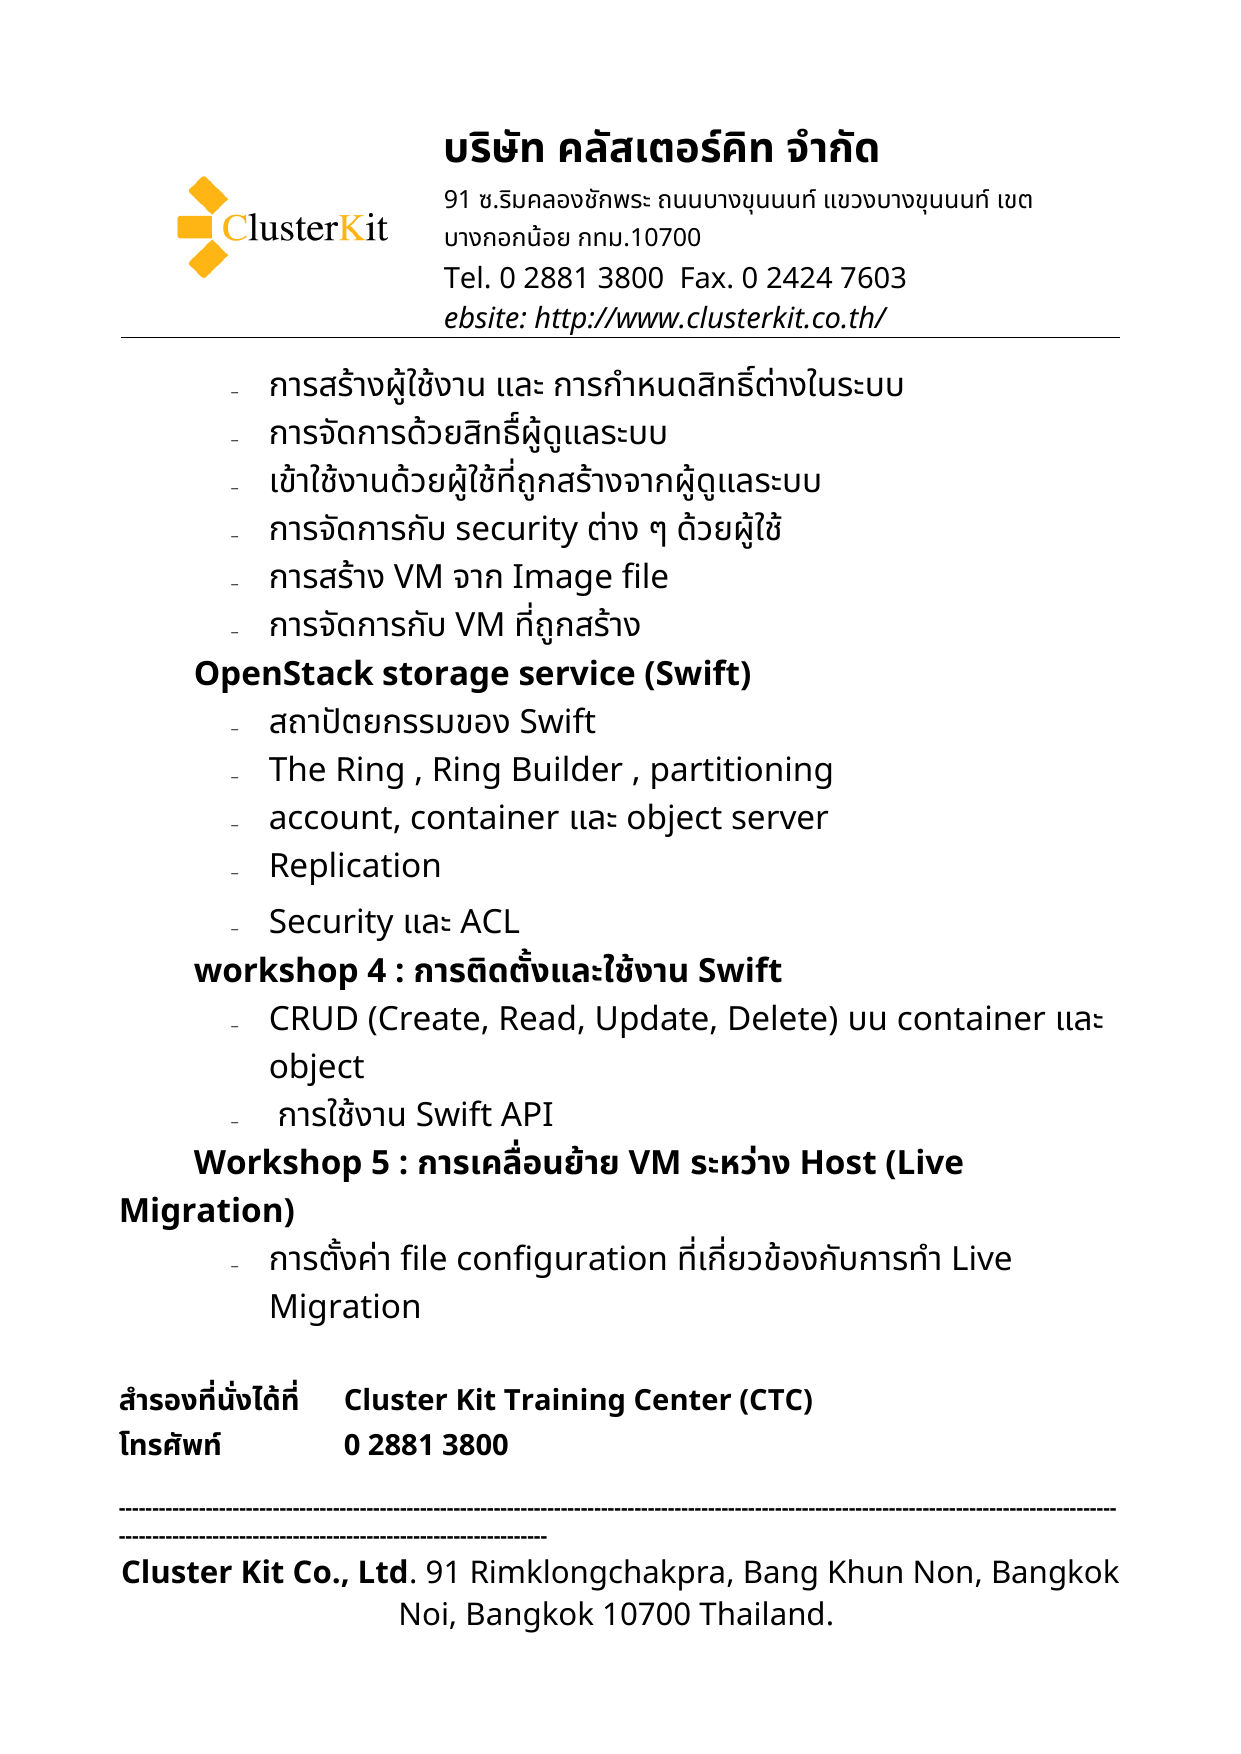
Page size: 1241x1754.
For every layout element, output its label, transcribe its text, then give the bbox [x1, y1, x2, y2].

list การตั้งค่า file configuration ที่เกี่ยวข้องกับการทำ Live Migration [231, 1235, 1122, 1329]
list Replication [231, 842, 1122, 887]
text OpenStack storage service (Swift) [118, 649, 1122, 695]
list การจัดการกับ VM ที่ถูกสร้าง [231, 601, 1122, 647]
text Workshop 5 : การเคลื่อนย้าย VM ระหว่าง Host (Live Migration) [118, 1139, 1122, 1232]
list การสร้าง VM จาก Image file [231, 553, 1122, 598]
list เข้าใช้งานด้วยผู้ใช้ที่ถูกสร้างจากผู้ดูแลระบบ [231, 457, 1122, 502]
text โทรศัพท์ 0 2881 3800 [118, 1424, 1122, 1468]
list การจัดการกับ security ต่าง ๆ ด้วยผู้ใช้ [231, 505, 1122, 550]
text สํารองที่นั่งได้ที่ Cluster Kit Training Center (CTC) [118, 1379, 1122, 1424]
list การจัดการด้วยสิทธื์ผู้ดูแลระบบ [231, 409, 1122, 454]
list การใช้งาน Swift API [231, 1091, 1122, 1136]
list CRUD (Create, Read, Update, Delete) บน container และ object [231, 994, 1122, 1088]
text workshop 4 : การติดตั้งและใช้งาน Swift [118, 946, 1122, 992]
list สถาปัตยกรรมของ Swift [231, 697, 1122, 743]
picture [151, 170, 402, 285]
list account, container และ object server [231, 794, 1122, 839]
list Security และ ACL [231, 898, 1122, 944]
list การสร้างผู้ใช้งาน และ การกำหนดสิทธิ์ต่างในระบบ [231, 361, 1122, 406]
list The Ring , Ring Builder , partitioning [231, 746, 1122, 791]
